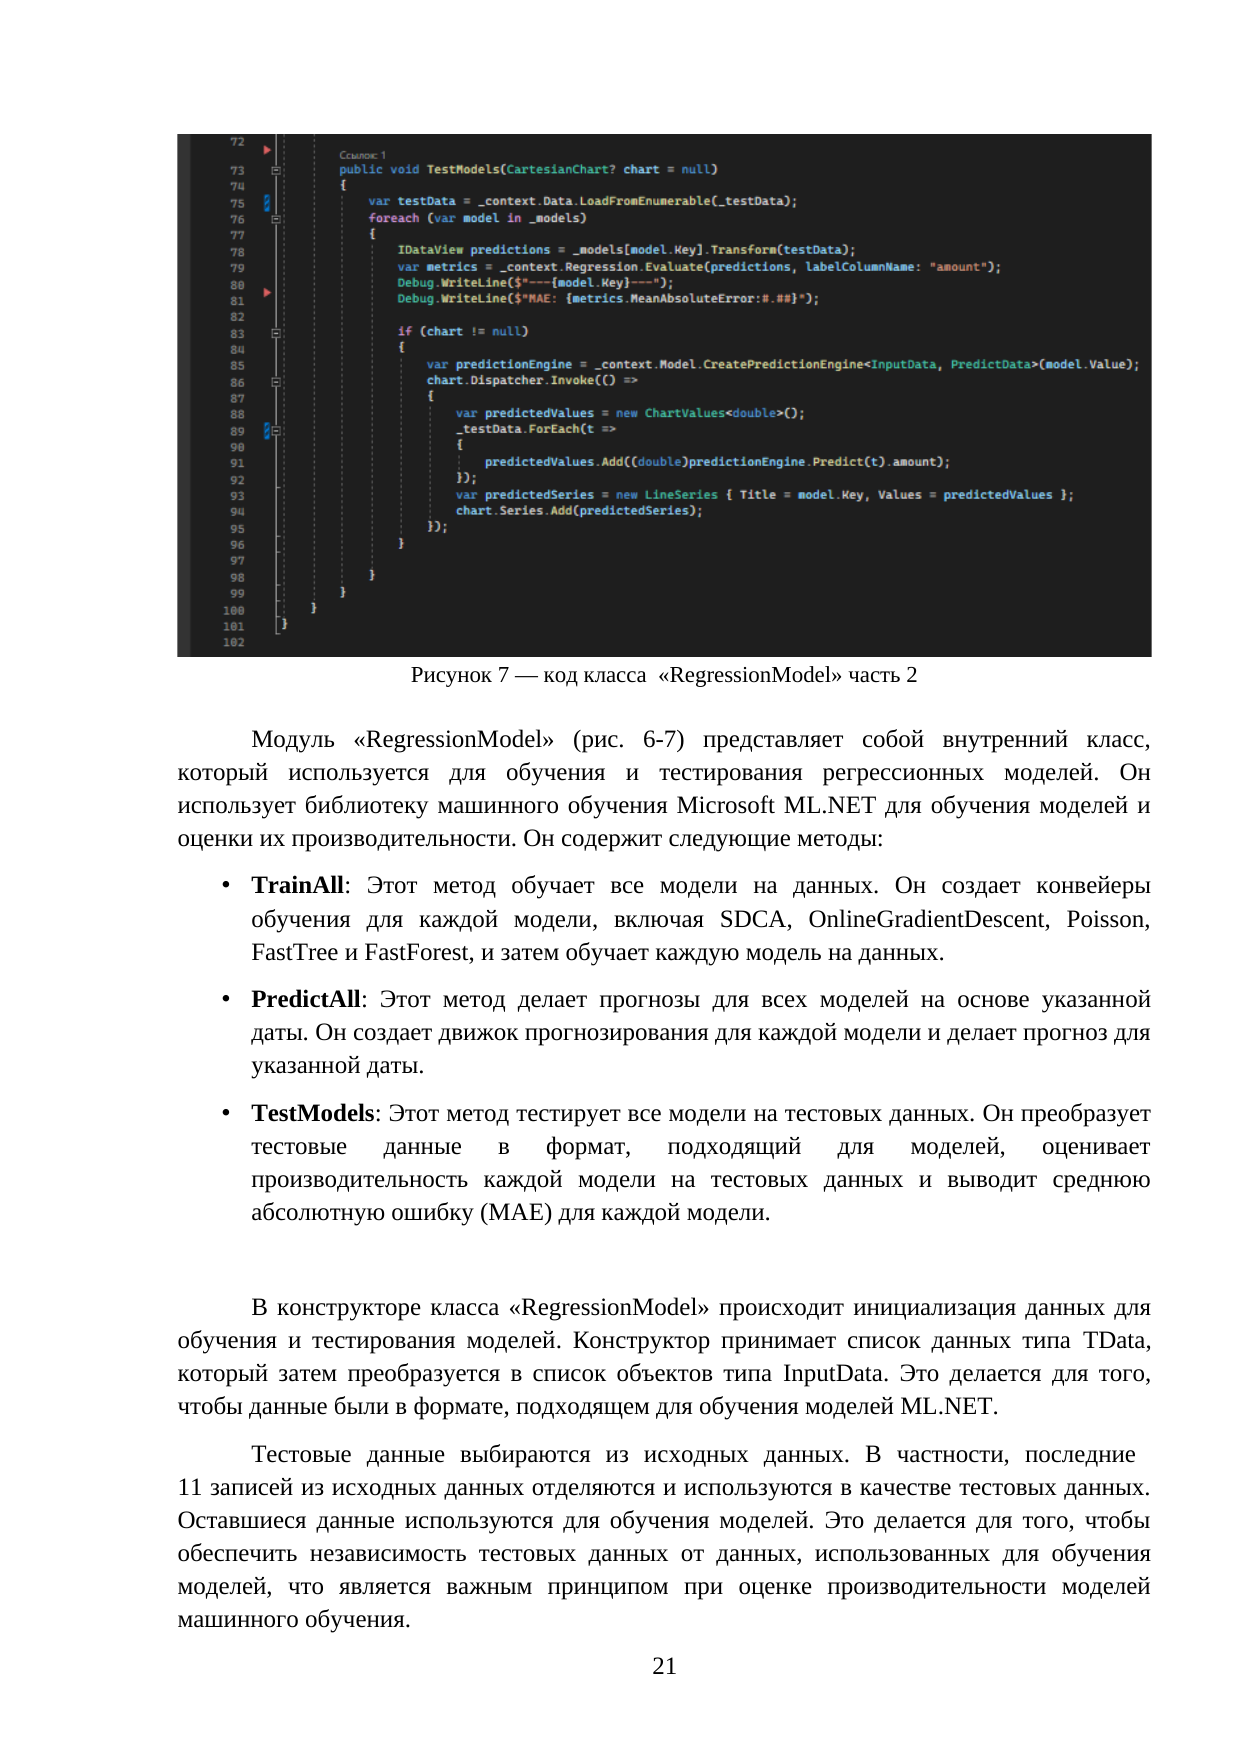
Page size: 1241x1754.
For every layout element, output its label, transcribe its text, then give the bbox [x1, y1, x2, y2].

list TestModels: Этот метод тестирует все модели на тестовых данных. Он преобразует тестовые данные в формат, подходящий для моделей, оценивает производительность каждой модели на тестовых данных и выводит среднюю абсолютную ошибку (MAE) для каждой модели. [222, 1098, 1152, 1226]
list PredictAll: Этот метод делает прогнозы для всех моделей на основе указанной даты. Он создает движок прогнозирования для каждой модели и делает прогноз для указанной даты. [222, 984, 1152, 1079]
text В конструкторе класса «RegressionModel» происходит инициализация данных для обучения и тестирования моделей. Конструктор принимает список данных типа TData, который затем преобразуется в список объектов типа InputData. Это делается для того, чтобы данные были в формате, подходящем для обучения моделей ML.NET. [177, 1292, 1152, 1420]
text Рисунок 7 — код класса «RegressionModel» часть 2 [177, 657, 1152, 687]
text Модуль «RegressionModel» (рис. 6-7) представляет собой внутренний класс, который используется для обучения и тестирования регрессионных моделей. Он использует библиотеку машинного обучения Microsoft ML.NET для обучения моделей и оценки их производительности. Он содержит следующие методы: [177, 724, 1152, 852]
text [177, 118, 1152, 134]
list TrainAll: Этот метод обучает все модели на данных. Он создает конвейеры обучения для каждой модели, включая SDCA, OnlineGradientDescent, Poisson, FastTree и FastForest, и затем обучает каждую модель на данных. [222, 871, 1152, 965]
picture [177, 134, 1152, 657]
text Тестовые данные выбираются из исходных данных. В частности, последние 11 записей из исходных данных отделяются и используются в качестве тестовых данных. Оставшиеся данные используются для обучения моделей. Это делается для того, чтобы обеспечить независимость тестовых данных от данных, использованных для обучения моделей, что является важным принципом при оценке производительности моделей машинного обучения. [177, 1439, 1152, 1633]
